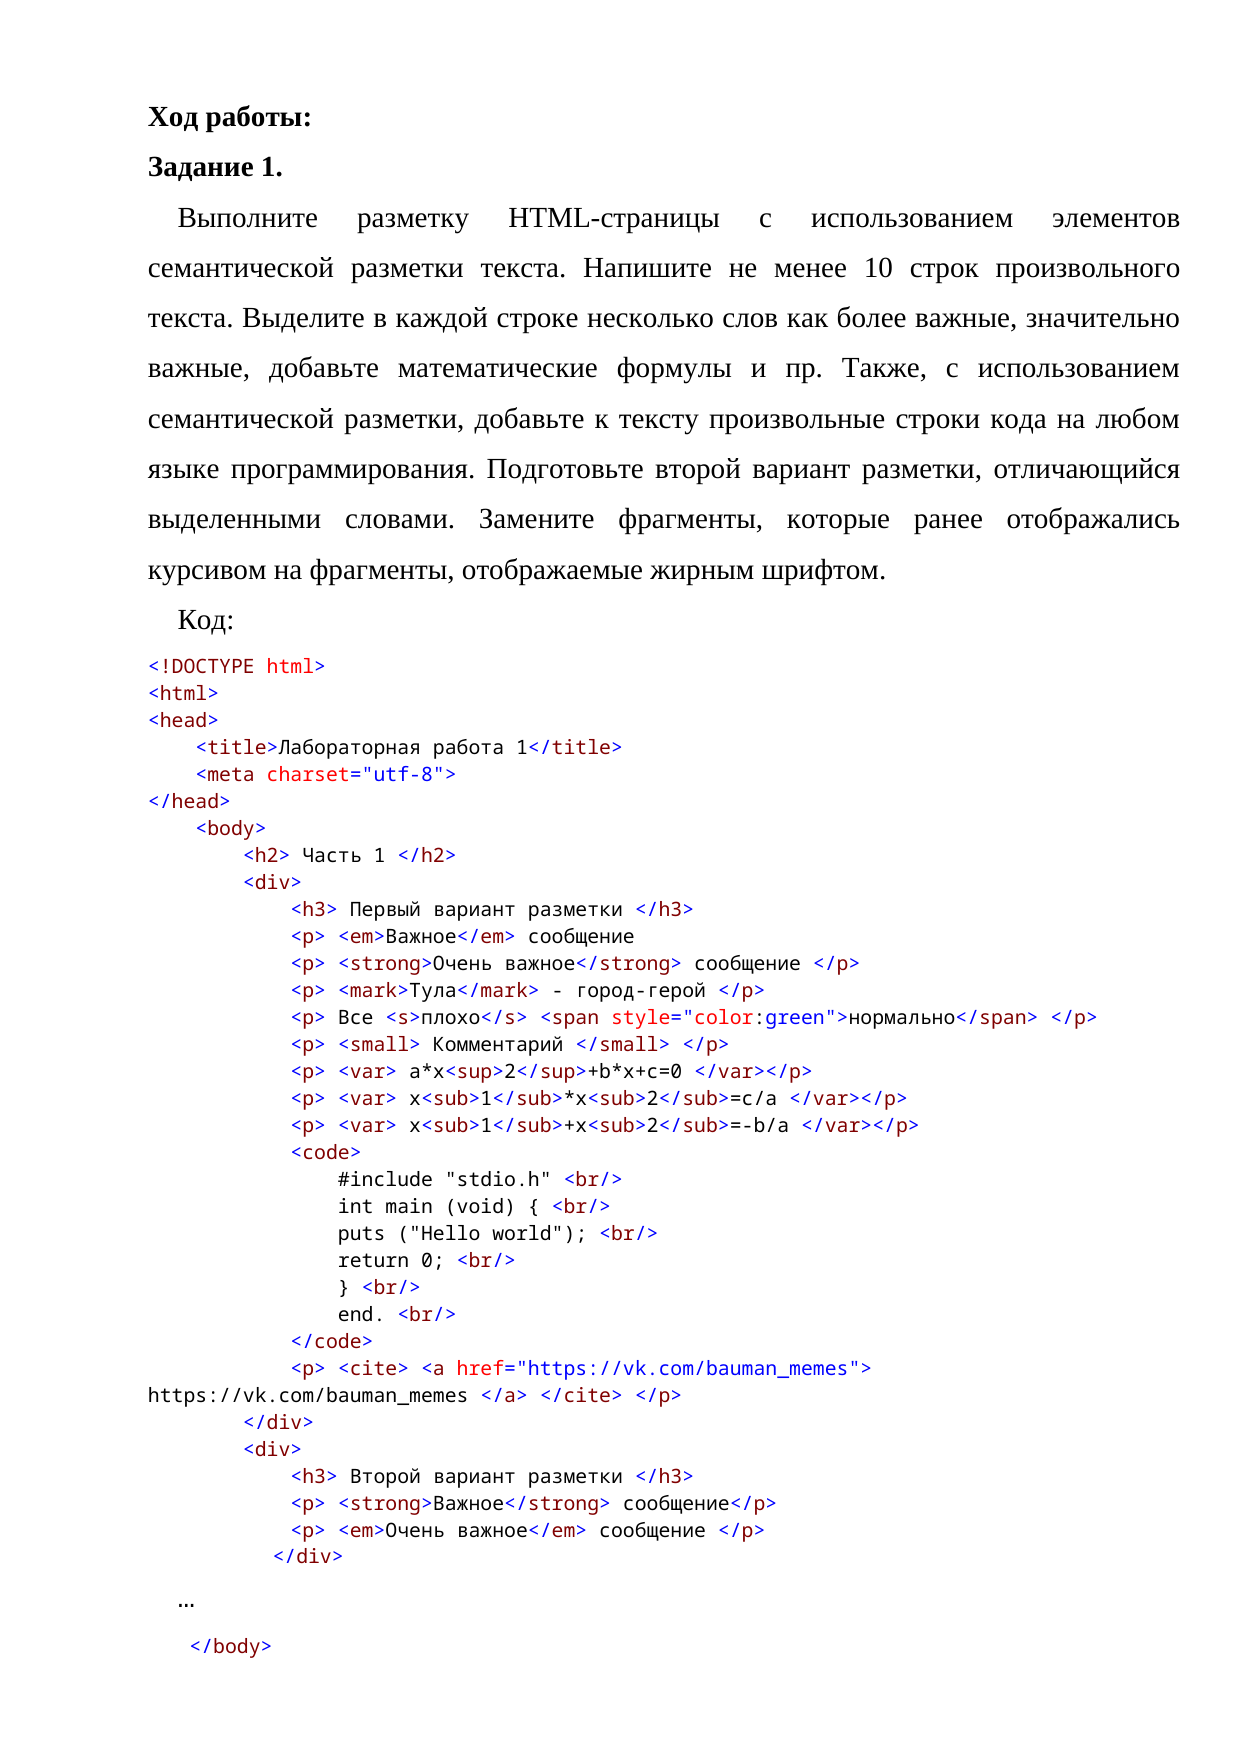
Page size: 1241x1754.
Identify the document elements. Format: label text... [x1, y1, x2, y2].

text <h3> Первый вариант разметки </h3> [148, 895, 1181, 922]
text puts ("Hello world"); <br/> [148, 1219, 1181, 1246]
text <p> <em>Очень важное</em> сообщение </p> [148, 1516, 1181, 1543]
text } <br/> [148, 1273, 1181, 1300]
text <p> Все <s>плохо</s> <span style="color:green">нормально</span> </p> [148, 1003, 1181, 1030]
text <p> <em>Важное</em> сообщение [148, 922, 1181, 949]
text int main (void) { <br/> [148, 1192, 1181, 1219]
text return 0; <br/> [148, 1246, 1181, 1273]
text Задание 1. [148, 149, 1181, 183]
text </div> [148, 1543, 1181, 1570]
text <div> [148, 1435, 1181, 1462]
text <p> <strong>Важное</strong> сообщение</p> [148, 1489, 1181, 1516]
text <p> <mark>Тула</mark> - город-герой </p> [148, 976, 1181, 1003]
text <p> <small> Комментарий </small> </p> [148, 1030, 1181, 1057]
text Выполните разметку HTML-страницы с использованием элементов семантической разметки текста. Напишите не менее 10 строк произвольного текста. Выделите в каждой строке несколько слов как более важные, значительно важные, добавьте математические формулы и пр. Также, с использованием семантической разметки, добавьте к тексту произвольные строки кода на любом языке программирования. Подготовьте второй вариант разметки, отличающийся выделенными словами. Замените фрагменты, которые ранее отображались курсивом на фрагменты, отображаемые жирным шрифтом. [148, 200, 1181, 585]
text … [148, 1583, 1181, 1616]
text </code> [148, 1327, 1181, 1354]
text <!DOCTYPE html> [148, 652, 1181, 679]
text <code> [148, 1138, 1181, 1165]
text Код: [148, 602, 1181, 636]
text end. <br/> [148, 1300, 1181, 1327]
text Ход работы: [148, 99, 1181, 133]
text <p> <cite> <a href="https://vk.com/bauman_memes"> https://vk.com/bauman_memes </a> </cite> </p> [148, 1354, 1181, 1408]
text <p> <var> x<sub>1</sub>+x<sub>2</sub>=-b/a </var></p> [148, 1111, 1181, 1138]
text <h2> Часть 1 </h2> [148, 841, 1181, 868]
text </body> [148, 1633, 1181, 1660]
text </div> [148, 1408, 1181, 1435]
text </head> [148, 787, 1181, 814]
text <head> [148, 706, 1181, 733]
text <p> <var> x<sub>1</sub>*x<sub>2</sub>=c/a </var></p> [148, 1084, 1181, 1111]
text #include "stdio.h" <br/> [148, 1165, 1181, 1192]
text <body> [148, 814, 1181, 841]
text <meta charset="utf-8"> [148, 760, 1181, 787]
text <p> <strong>Очень важное</strong> сообщение </p> [148, 949, 1181, 976]
text <p> <var> a*x<sup>2</sup>+b*x+c=0 </var></p> [148, 1057, 1181, 1084]
text <html> [148, 679, 1181, 706]
text <h3> Второй вариант разметки </h3> [148, 1462, 1181, 1489]
text <div> [148, 868, 1181, 895]
text <title>Лабораторная работа 1</title> [148, 733, 1181, 760]
